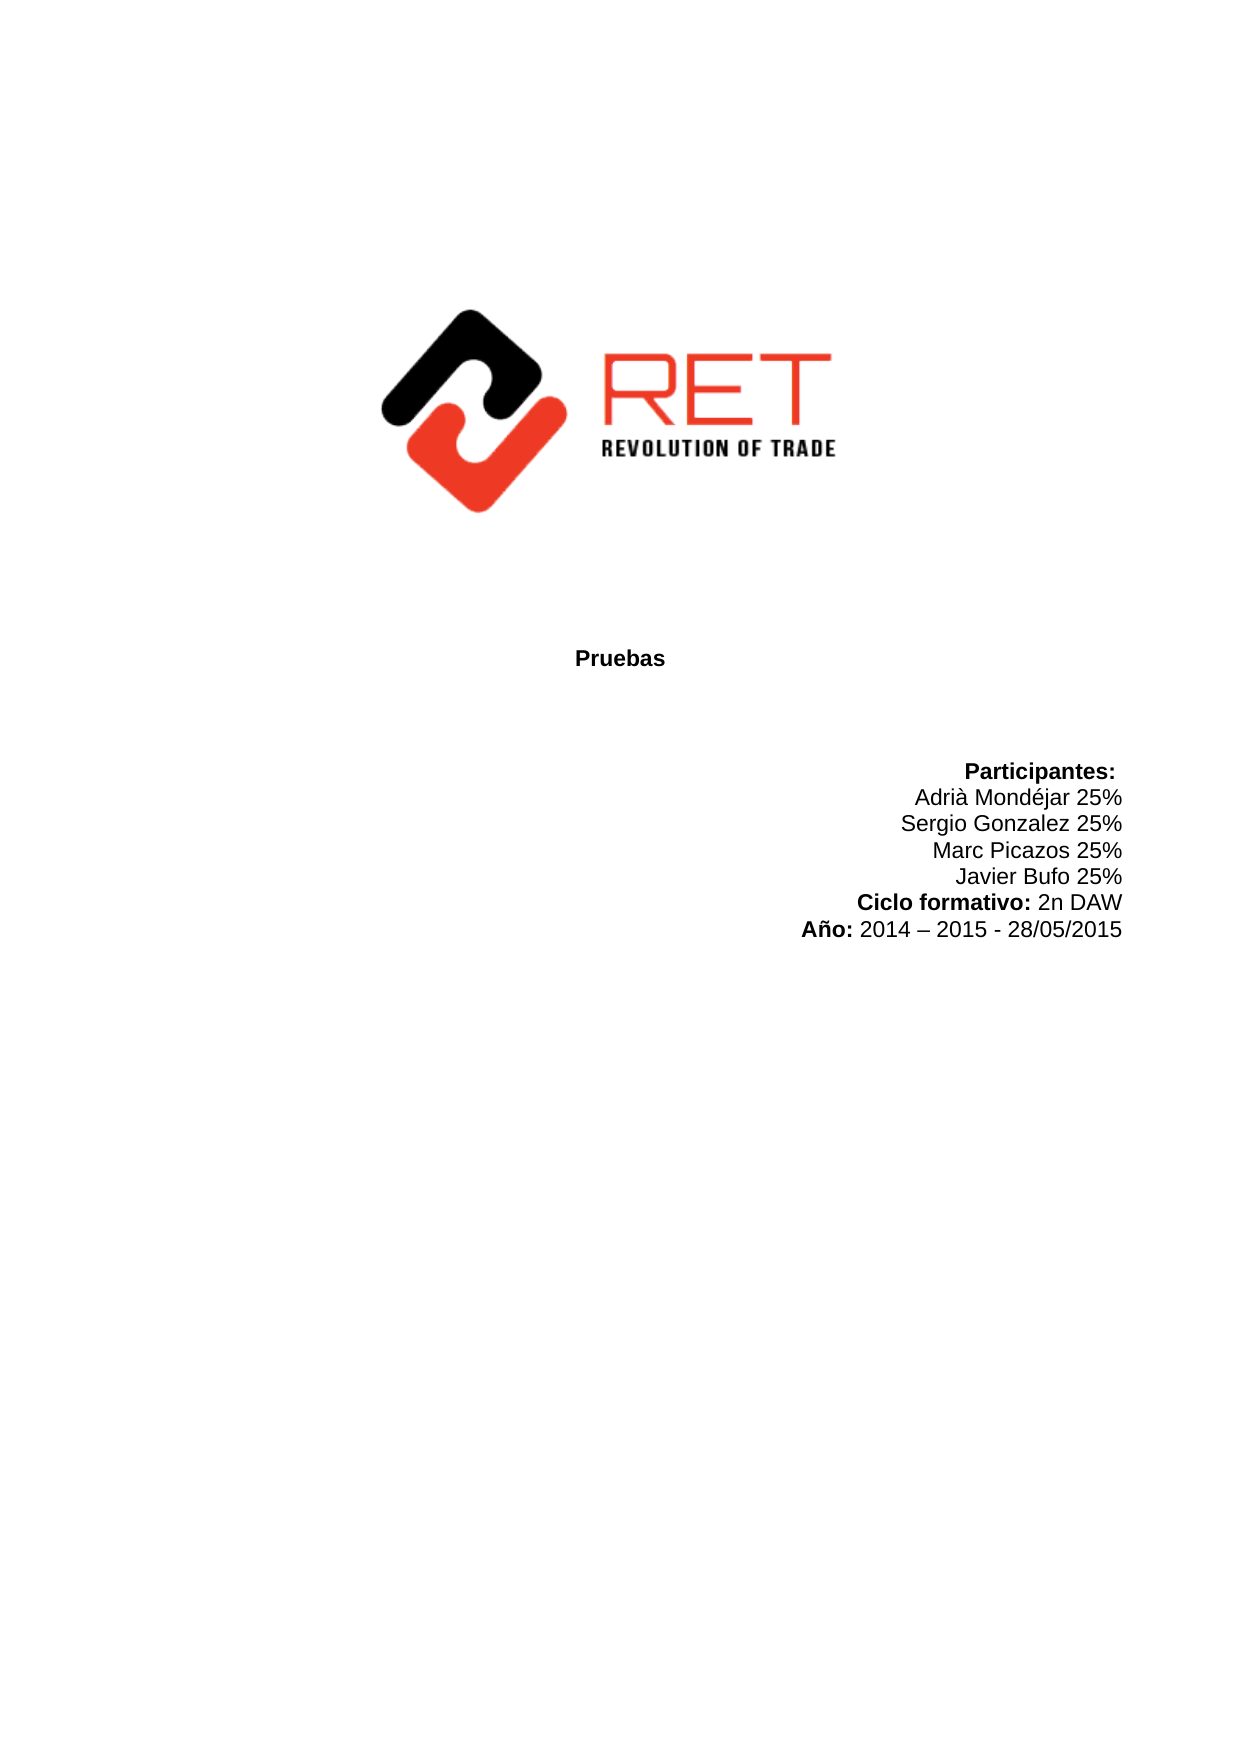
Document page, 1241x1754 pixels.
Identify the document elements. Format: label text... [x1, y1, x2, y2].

text Pruebas [118, 645, 1122, 671]
text Ciclo formativo: 2n DAW [118, 889, 1122, 916]
text Año: 2014 – 2015 - 28/05/2015 [118, 916, 1122, 942]
text Marc Picazos 25% [118, 837, 1122, 863]
text Javier Bufo 25% [118, 863, 1122, 889]
text Participantes: [118, 758, 1122, 784]
text Adrià Mondéjar 25% [118, 784, 1122, 810]
picture [330, 261, 911, 559]
text Sergio Gonzalez 25% [118, 810, 1122, 837]
